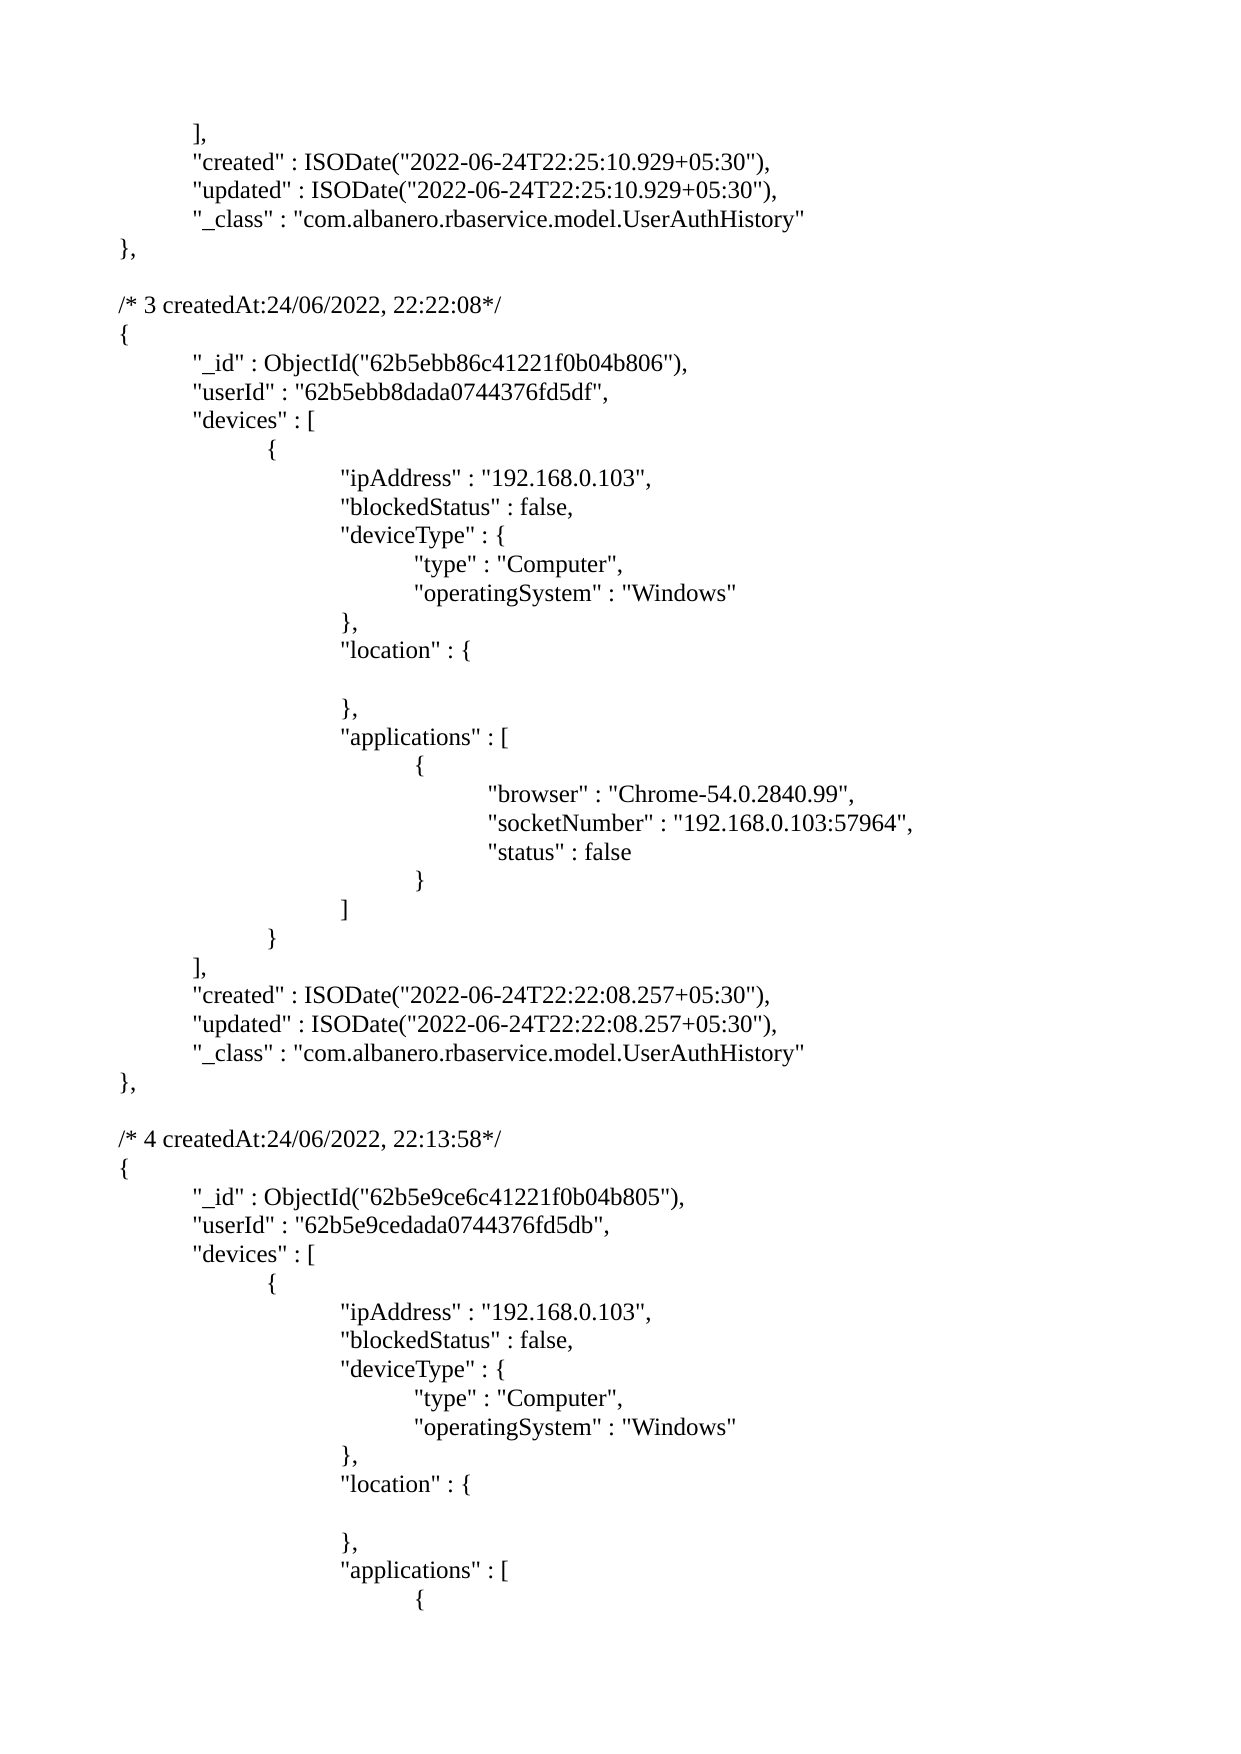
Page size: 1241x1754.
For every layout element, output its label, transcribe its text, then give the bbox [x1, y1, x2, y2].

text "created" : ISODate("2022-06-24T22:25:10.929+05:30"), [118, 147, 1122, 176]
text "devices" : [ [118, 406, 1122, 434]
text { [118, 751, 1122, 779]
text /* 3 createdAt:24/06/2022, 22:22:08*/ [118, 291, 1122, 319]
text }, [118, 1067, 1122, 1096]
text "ipAddress" : "192.168.0.103", [118, 1297, 1122, 1326]
text "deviceType" : { [118, 521, 1122, 549]
text ] [118, 894, 1122, 923]
text "_id" : ObjectId("62b5ebb86c41221f0b04b806"), [118, 348, 1122, 377]
text }, [118, 1441, 1122, 1469]
text "updated" : ISODate("2022-06-24T22:22:08.257+05:30"), [118, 1009, 1122, 1038]
text "blockedStatus" : false, [118, 1326, 1122, 1354]
text "type" : "Computer", [118, 549, 1122, 578]
text ], [118, 118, 1122, 147]
text /* 4 createdAt:24/06/2022, 22:13:58*/ [118, 1124, 1122, 1153]
text "ipAddress" : "192.168.0.103", [118, 463, 1122, 492]
text "applications" : [ [118, 722, 1122, 751]
text "operatingSystem" : "Windows" [118, 578, 1122, 607]
text "browser" : "Chrome-54.0.2840.99", [118, 779, 1122, 808]
text { [118, 434, 1122, 463]
text "operatingSystem" : "Windows" [118, 1412, 1122, 1441]
text "_class" : "com.albanero.rbaservice.model.UserAuthHistory" [118, 1038, 1122, 1067]
text "created" : ISODate("2022-06-24T22:22:08.257+05:30"), [118, 981, 1122, 1009]
text ], [118, 952, 1122, 981]
text "blockedStatus" : false, [118, 492, 1122, 521]
text "_class" : "com.albanero.rbaservice.model.UserAuthHistory" [118, 204, 1122, 233]
text "updated" : ISODate("2022-06-24T22:25:10.929+05:30"), [118, 176, 1122, 204]
text "deviceType" : { [118, 1354, 1122, 1383]
text "location" : { [118, 636, 1122, 664]
text } [118, 866, 1122, 894]
text "location" : { [118, 1469, 1122, 1498]
text "type" : "Computer", [118, 1383, 1122, 1412]
text } [118, 923, 1122, 952]
text { [118, 1584, 1122, 1613]
text { [118, 1268, 1122, 1297]
text { [118, 319, 1122, 348]
text "_id" : ObjectId("62b5e9ce6c41221f0b04b805"), [118, 1182, 1122, 1211]
text { [118, 1153, 1122, 1182]
text }, [118, 693, 1122, 722]
text "devices" : [ [118, 1239, 1122, 1268]
text "userId" : "62b5e9cedada0744376fd5db", [118, 1211, 1122, 1239]
text }, [118, 233, 1122, 262]
text "userId" : "62b5ebb8dada0744376fd5df", [118, 377, 1122, 406]
text }, [118, 607, 1122, 636]
text "socketNumber" : "192.168.0.103:57964", [118, 808, 1122, 837]
text "status" : false [118, 837, 1122, 866]
text }, [118, 1527, 1122, 1556]
text "applications" : [ [118, 1556, 1122, 1584]
